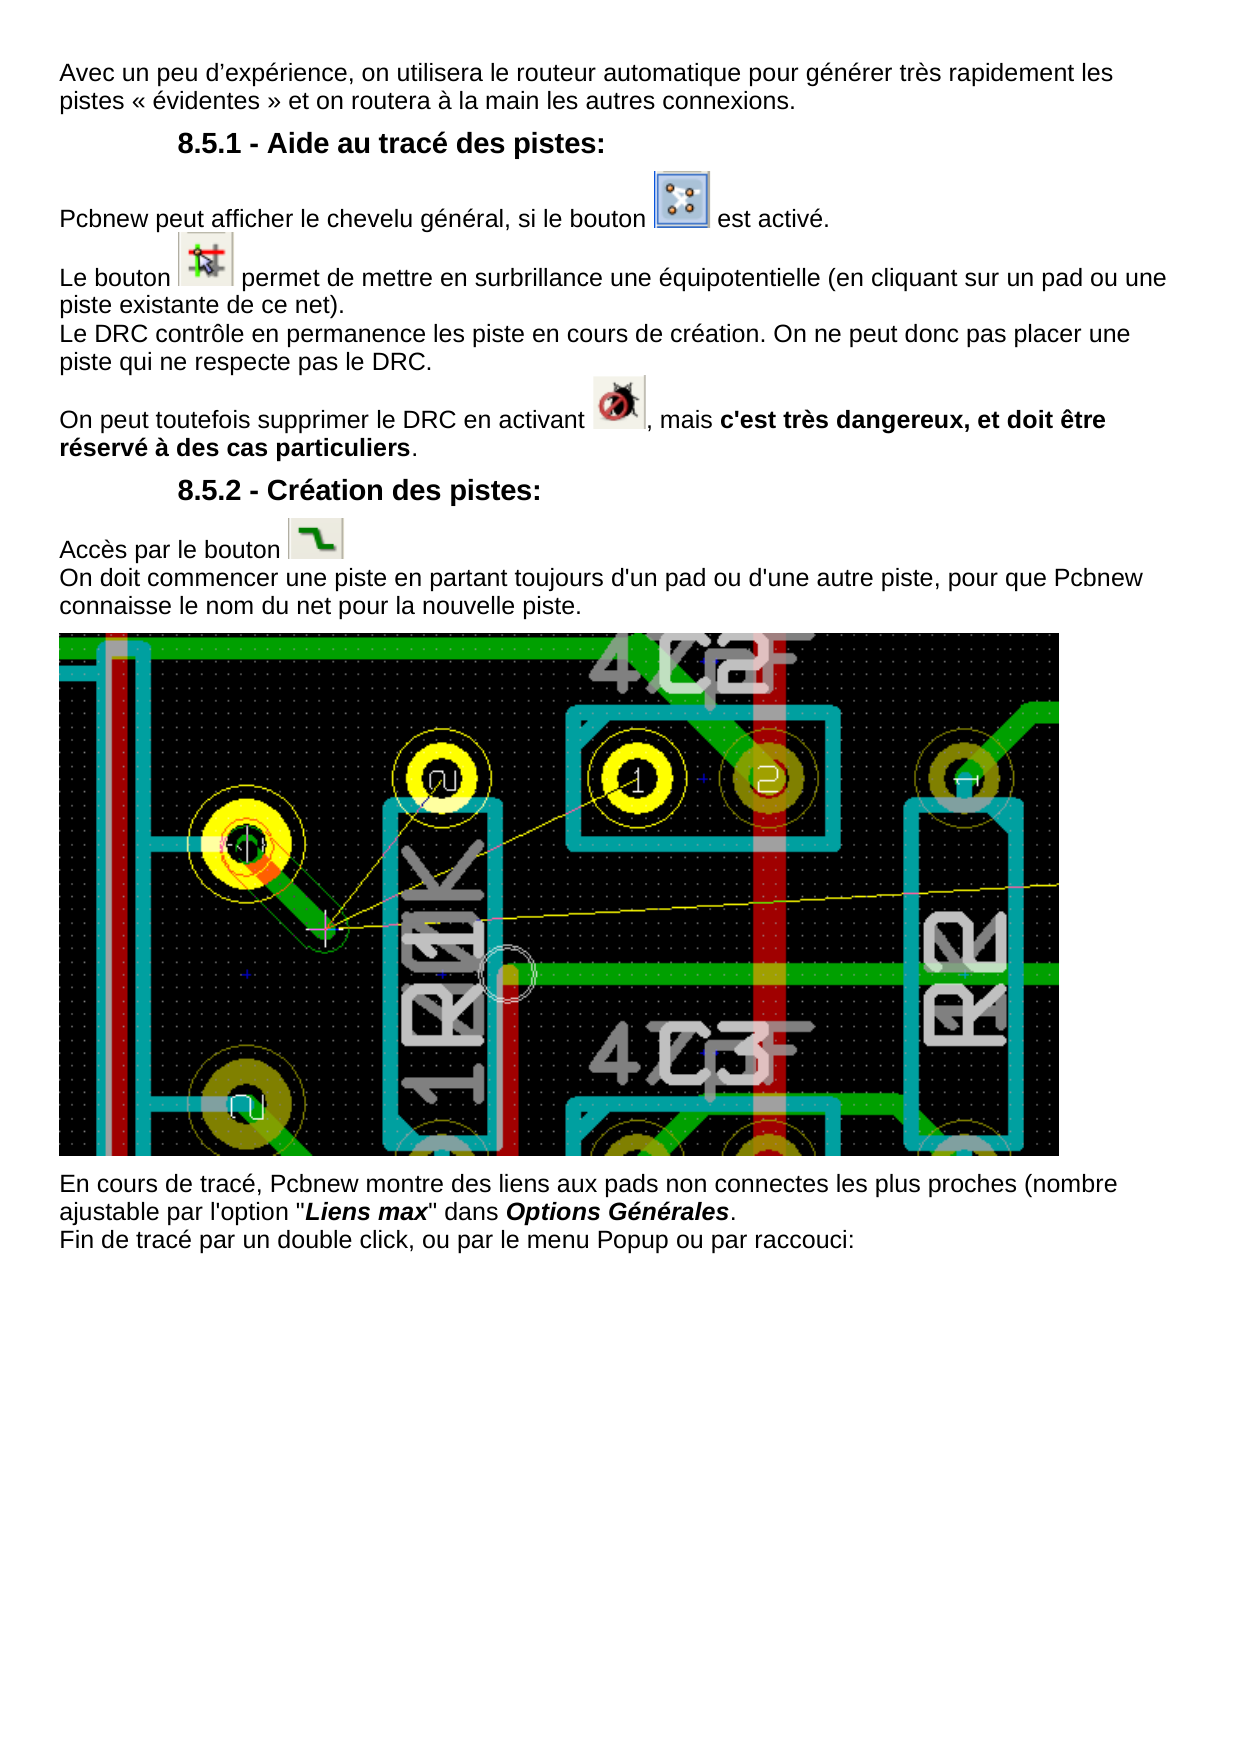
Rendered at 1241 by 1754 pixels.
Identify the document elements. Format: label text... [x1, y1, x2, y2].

text Le bouton permet de mettre en surbrillance une équipotentielle (en cliquant sur un pad ou une piste existante de ce net). [59, 233, 1181, 319]
text Avec un peu d’expérience, on utilisera le routeur automatique pour générer très rapidement les pistes « évidentes » et on routera à la main les autres connexions. [59, 59, 1181, 115]
picture [178, 232, 235, 286]
picture [592, 375, 646, 429]
picture [654, 171, 711, 228]
text En cours de tracé, Pcbnew montre des liens aux pads non connectes les plus proches (nombre ajustable par l'option "Liens max" dans Options Générales. [59, 1170, 1181, 1226]
text Accès par le bouton [59, 518, 1181, 564]
text On peut toutefois supprimer le DRC en activant , mais c'est très dangereux, et doit être réservé à des cas particuliers. [59, 376, 1181, 462]
subtitle Aide au tracé des pistes: [177, 127, 1181, 159]
picture [59, 633, 1059, 1156]
text Le DRC contrôle en permanence les piste en cours de création. On ne peut donc pas placer une piste qui ne respecte pas le DRC. [59, 319, 1181, 376]
text Fin de tracé par un double click, ou par le menu Popup ou par raccouci: [59, 1226, 1181, 1254]
subtitle Création des pistes: [177, 474, 1181, 506]
text Pcbnew peut afficher le chevelu général, si le bouton est activé. [59, 171, 1181, 233]
picture [288, 518, 345, 559]
text On doit commencer une piste en partant toujours d'un pad ou d'une autre piste, pour que Pcbnew connaisse le nom du net pour la nouvelle piste. [59, 564, 1181, 620]
